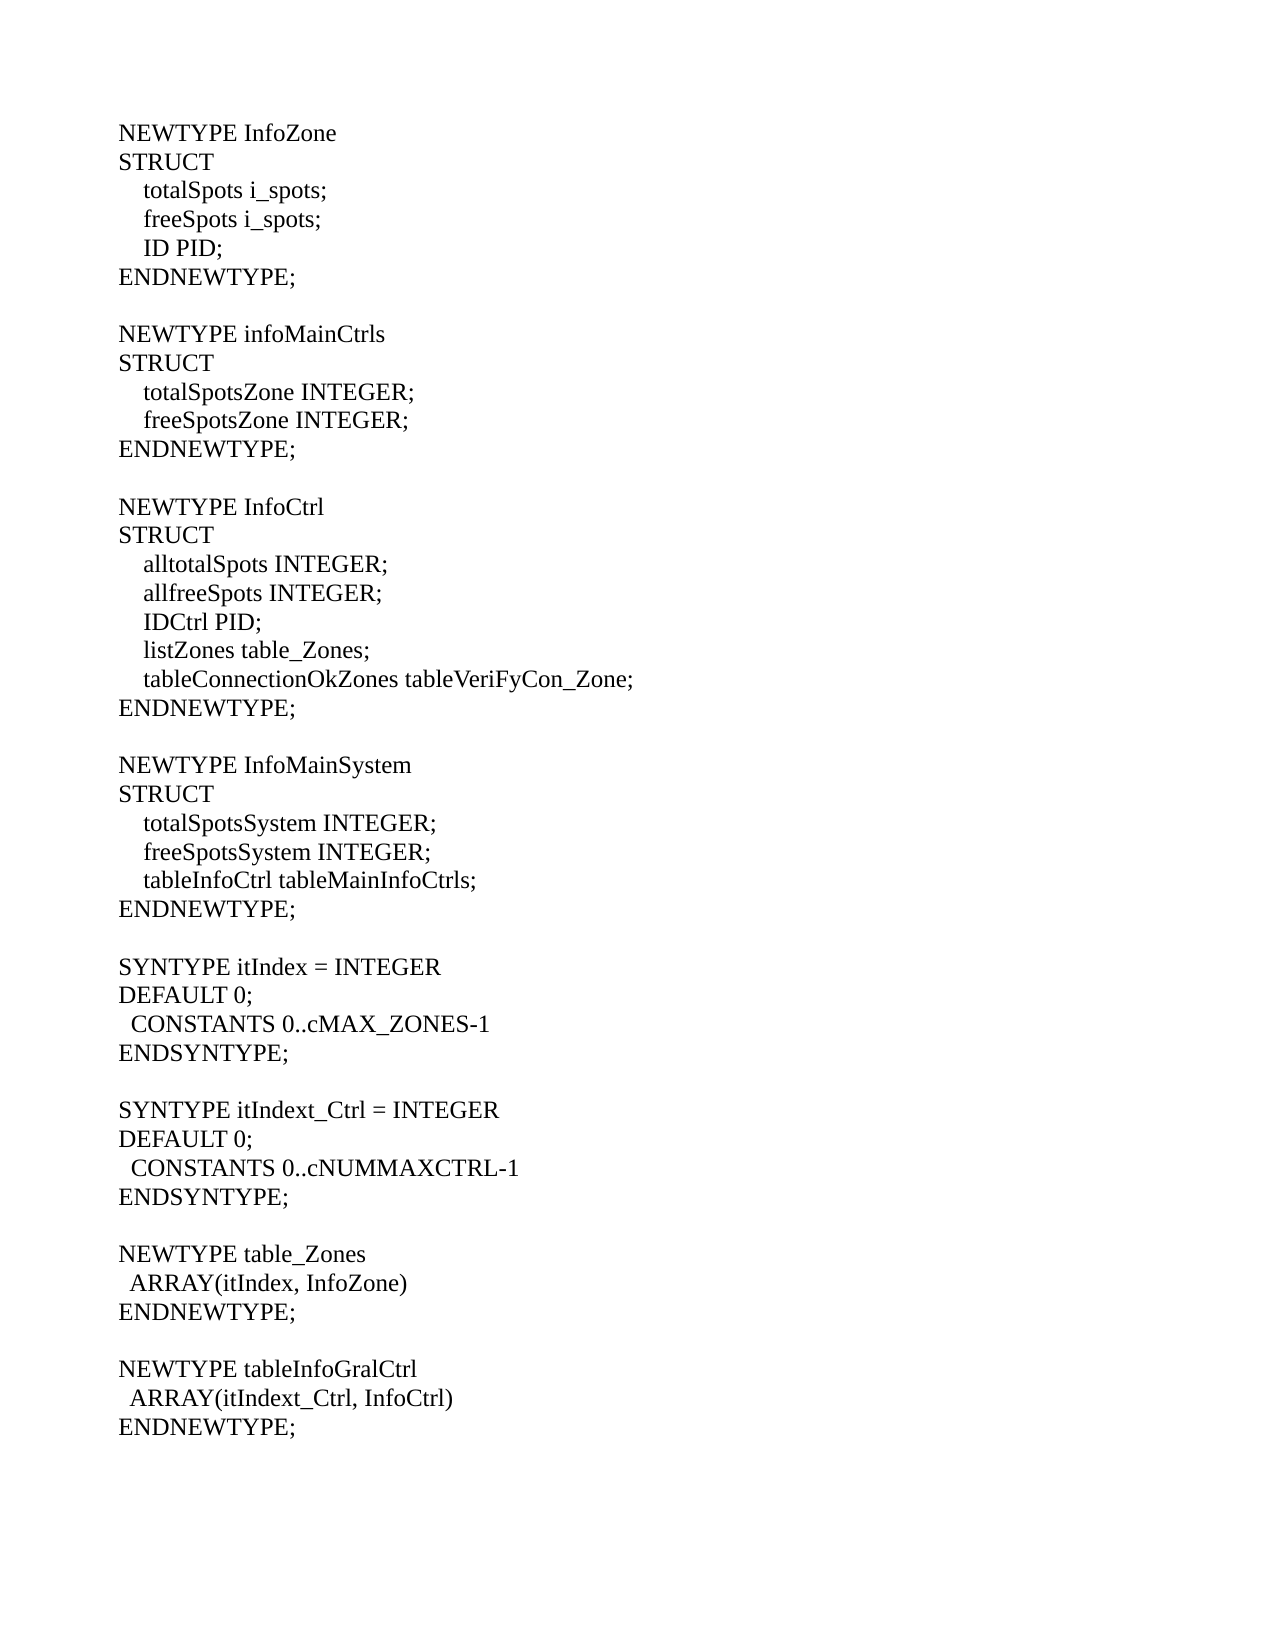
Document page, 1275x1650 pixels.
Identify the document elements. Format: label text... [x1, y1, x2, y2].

text tableConnectionOkZones tableVeriFyCon_Zone; [118, 664, 1157, 693]
text CONSTANTS 0..cNUMMAXCTRL-1 [118, 1153, 1157, 1182]
text STRUCT [118, 348, 1157, 377]
text ENDNEWTYPE; [118, 1297, 1157, 1326]
text tableInfoCtrl tableMainInfoCtrls; [118, 866, 1157, 894]
text NEWTYPE InfoMainSystem [118, 751, 1157, 779]
text NEWTYPE InfoCtrl [118, 492, 1157, 521]
text CONSTANTS 0..cMAX_ZONES-1 [118, 1009, 1157, 1038]
text SYNTYPE itIndext_Ctrl = INTEGER [118, 1096, 1157, 1124]
text alltotalSpots INTEGER; [118, 549, 1157, 578]
text freeSpotsSystem INTEGER; [118, 837, 1157, 866]
text ARRAY(itIndext_Ctrl, InfoCtrl) [118, 1383, 1157, 1412]
text totalSpotsZone INTEGER; [118, 377, 1157, 406]
text STRUCT [118, 147, 1157, 176]
text STRUCT [118, 779, 1157, 808]
text STRUCT [118, 521, 1157, 549]
text ENDNEWTYPE; [118, 434, 1157, 463]
text allfreeSpots INTEGER; [118, 578, 1157, 607]
text ENDNEWTYPE; [118, 1412, 1157, 1441]
text SYNTYPE itIndex = INTEGER [118, 952, 1157, 981]
text totalSpots i_spots; [118, 176, 1157, 204]
text listZones table_Zones; [118, 636, 1157, 664]
text ENDSYNTYPE; [118, 1038, 1157, 1067]
text NEWTYPE table_Zones [118, 1239, 1157, 1268]
text freeSpots i_spots; [118, 204, 1157, 233]
text ARRAY(itIndex, InfoZone) [118, 1268, 1157, 1297]
text freeSpotsZone INTEGER; [118, 406, 1157, 434]
text ENDNEWTYPE; [118, 262, 1157, 291]
text DEFAULT 0; [118, 981, 1157, 1009]
text IDCtrl PID; [118, 607, 1157, 636]
text NEWTYPE InfoZone [118, 118, 1157, 147]
text totalSpotsSystem INTEGER; [118, 808, 1157, 837]
text NEWTYPE infoMainCtrls [118, 319, 1157, 348]
text ENDNEWTYPE; [118, 894, 1157, 923]
text ID PID; [118, 233, 1157, 262]
text ENDNEWTYPE; [118, 693, 1157, 722]
text NEWTYPE tableInfoGralCtrl [118, 1354, 1157, 1383]
text ENDSYNTYPE; [118, 1182, 1157, 1211]
text DEFAULT 0; [118, 1124, 1157, 1153]
